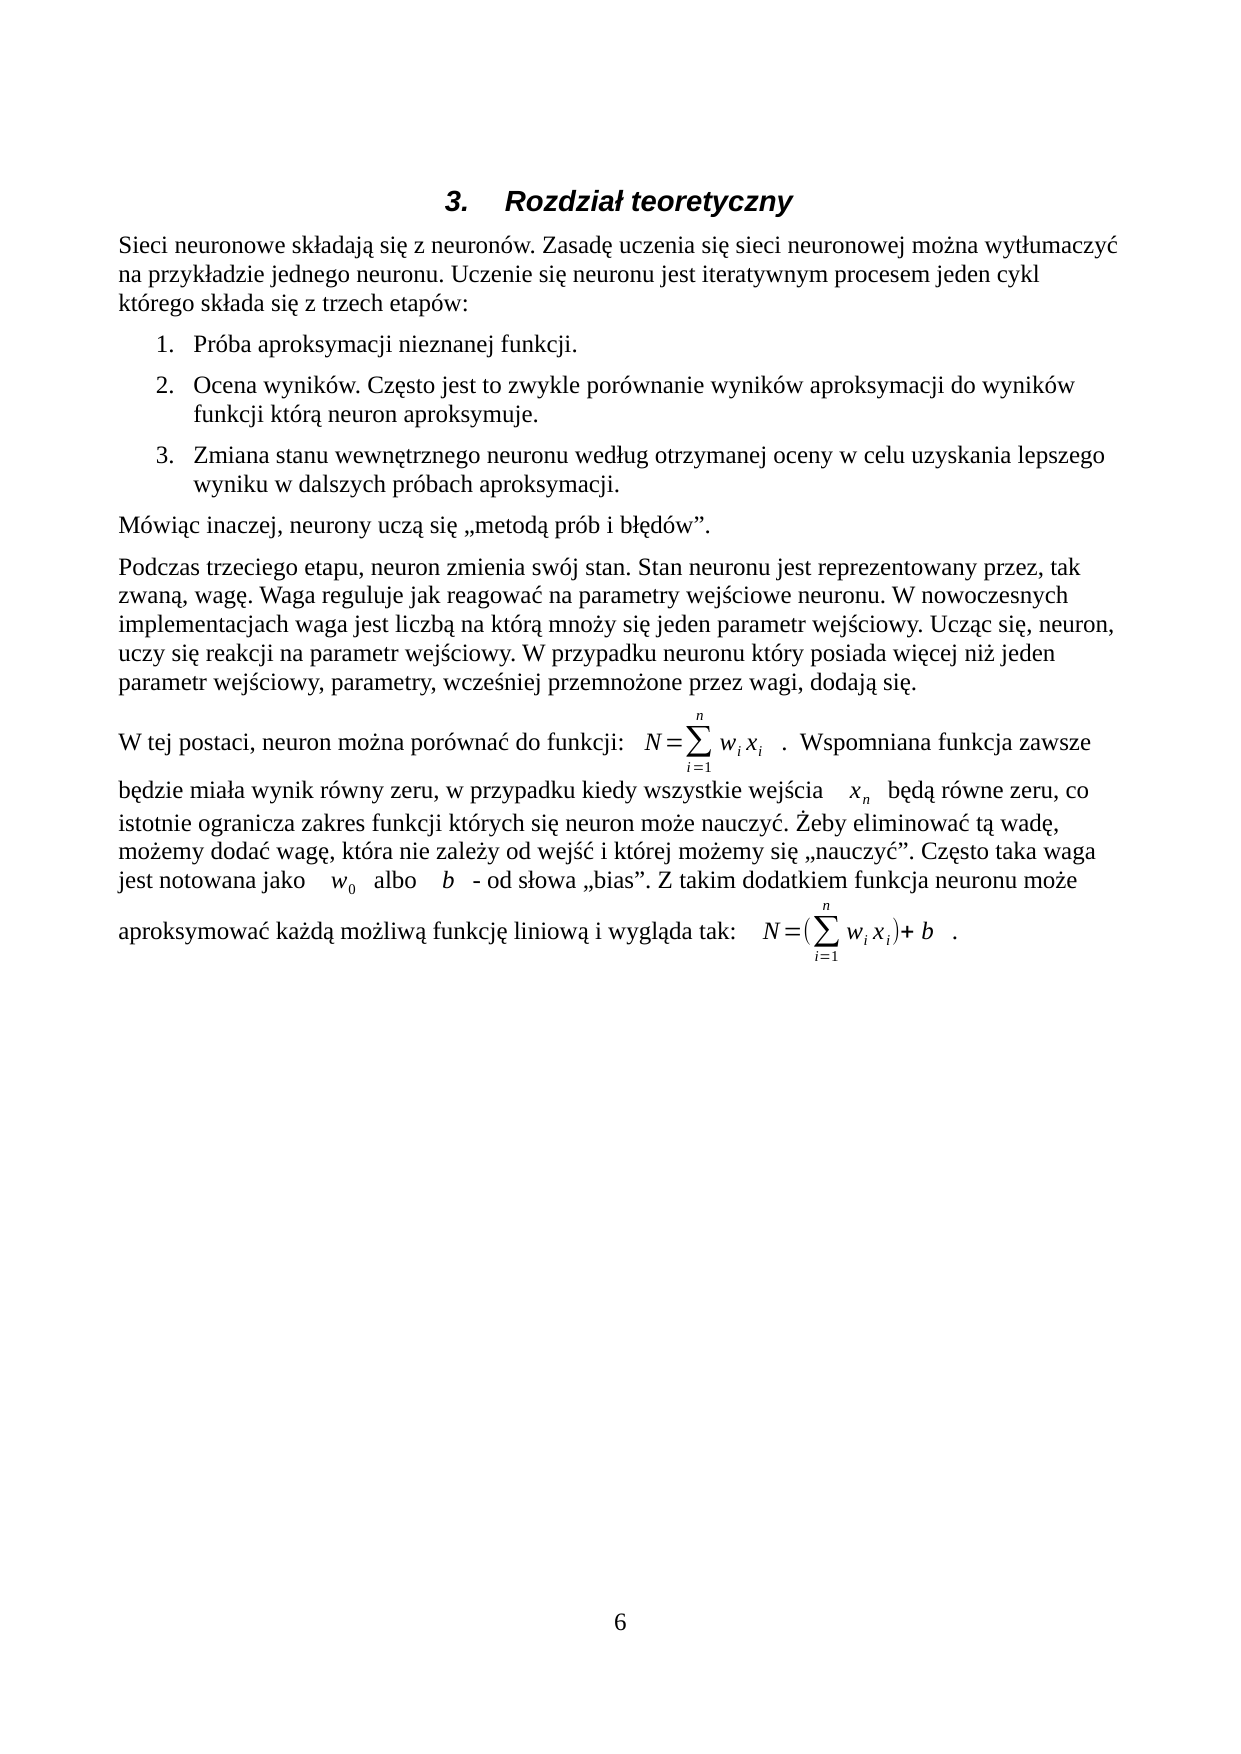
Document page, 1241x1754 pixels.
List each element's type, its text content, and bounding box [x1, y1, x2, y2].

list Zmiana stanu wewnętrznego neuronu według otrzymanej oceny w celu uzyskania lepszego wyniku w dalszych próbach aproksymacji. [156, 440, 1122, 498]
text Mówiąc inaczej, neurony uczą się „metodą prób i błędów”. [118, 510, 1122, 539]
text W tej postaci, neuron można porównać do funkcji:. Wspomniana funkcja zawsze będzie miała wynik równy zeru, w przypadku kiedy wszystkie wejścia będą równe zeru, co istotnie ogranicza zakres funkcji których się neuron może nauczyć. Żeby eliminować tą wadę, możemy dodać wagę, która nie zależy od wejść i której możemy się „nauczyć”. Często taka waga jest notowana jako albo - od słowa „bias”. Z takim dodatkiem funkcja neuronu może aproksymować każdą możliwą funkcję liniową i wygląda tak: . [118, 708, 1122, 965]
text Podczas trzeciego etapu, neuron zmienia swój stan. Stan neuronu jest reprezentowany przez, tak zwaną, wagę. Waga reguluje jak reagować na parametry wejściowe neuronu. W nowoczesnych implementacjach waga jest liczbą na którą mnoży się jeden parametr wejściowy. Ucząc się, neuron, uczy się reakcji na parametr wejściowy. W przypadku neuronu który posiada więcej niż jeden parametr wejściowy, parametry, wcześniej przemnożone przez wagi, dodają się. [118, 552, 1122, 695]
list Próba aproksymacji nieznanej funkcji. [156, 329, 1122, 358]
subtitle Rozdział teoretyczny [118, 184, 1122, 218]
list Ocena wyników. Często jest to zwykle porównanie wyników aproksymacji do wyników funkcji którą neuron aproksymuje. [156, 370, 1122, 428]
text Sieci neuronowe składają się z neuronów. Zasadę uczenia się sieci neuronowej można wytłumaczyć na przykładzie jednego neuronu. Uczenie się neuronu jest iteratywnym procesem jeden cykl którego składa się z trzech etapów: [118, 230, 1122, 317]
